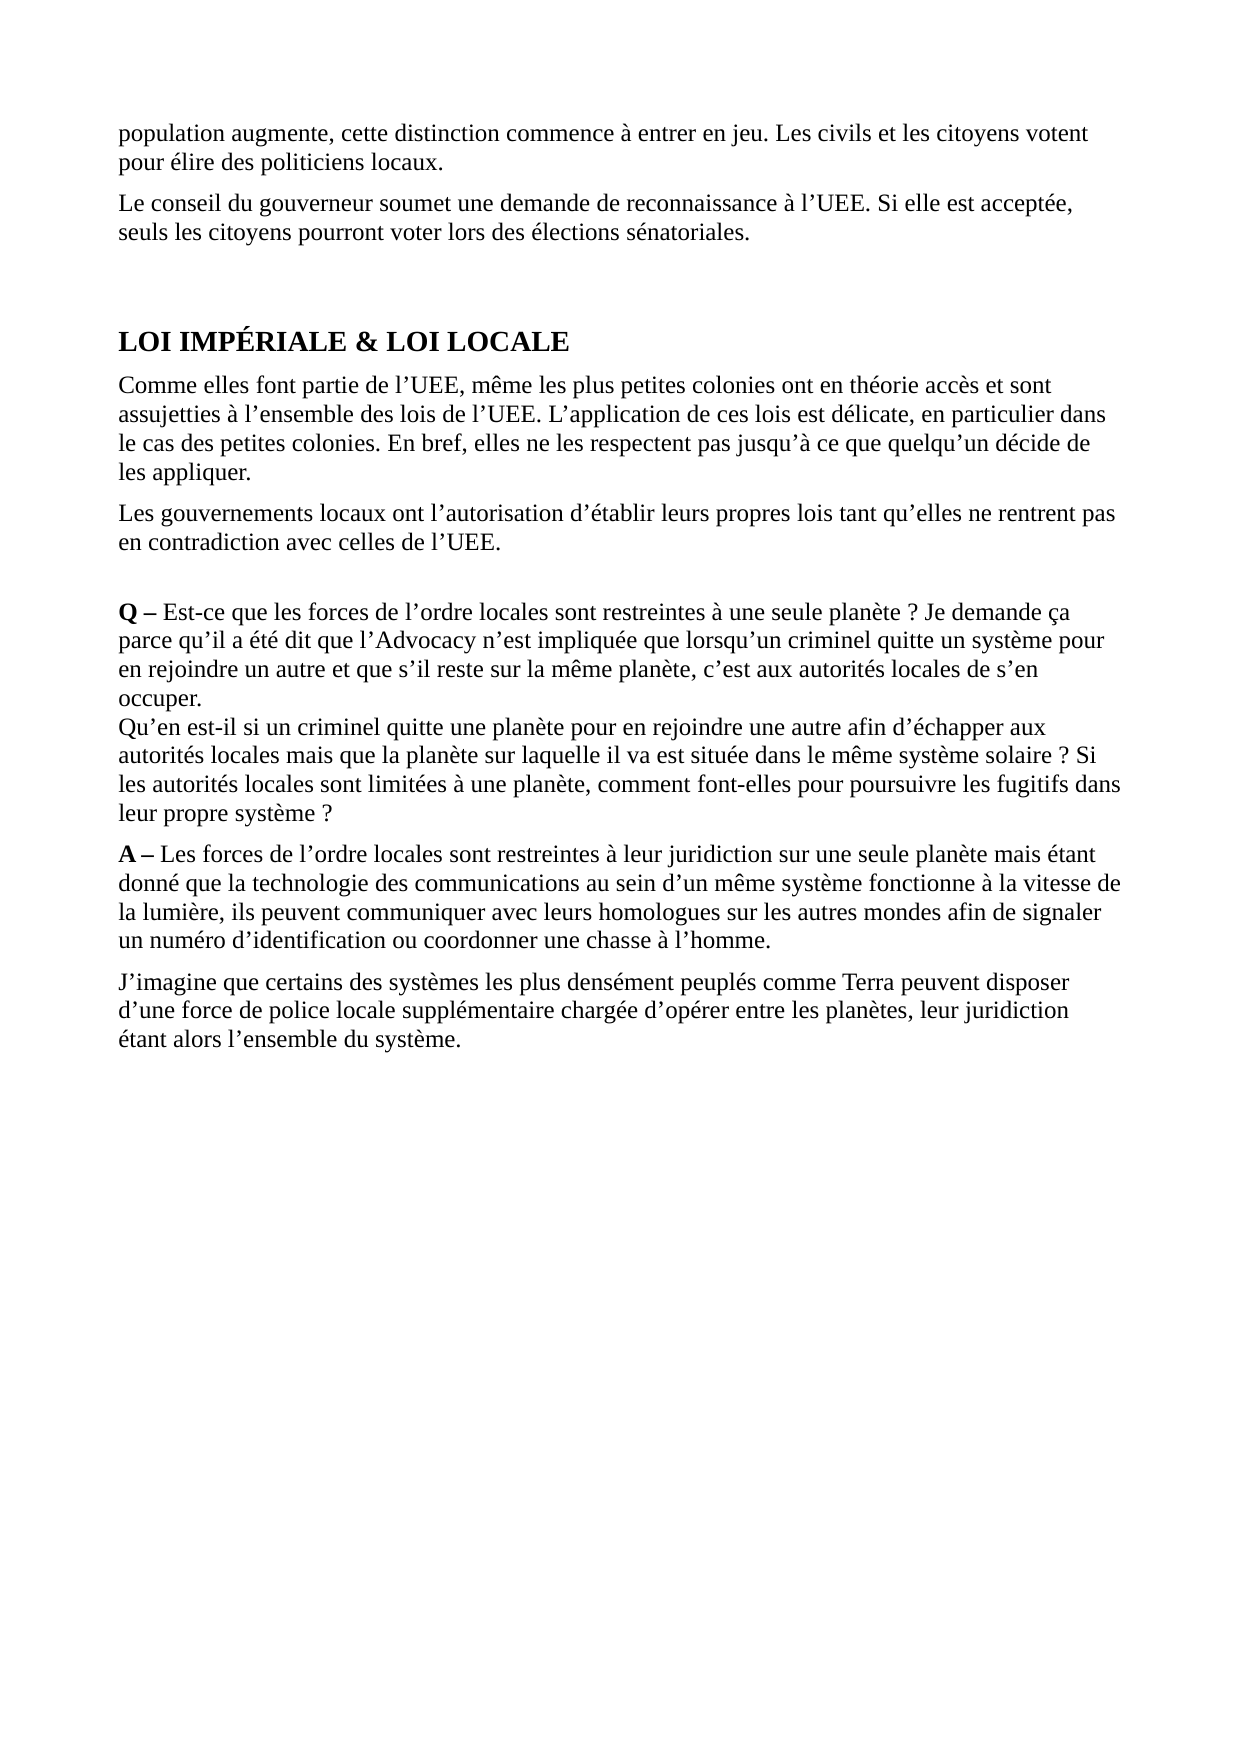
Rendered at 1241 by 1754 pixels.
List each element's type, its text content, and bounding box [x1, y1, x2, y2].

subtitle LOI IMPÉRIALE & LOI LOCALE [118, 324, 1122, 358]
text Les gouvernements locaux ont l’autorisation d’établir leurs propres lois tant qu’elles ne rentrent pas en contradiction avec celles de l’UEE. [118, 498, 1122, 555]
text Le conseil du gouverneur soumet une demande de reconnaissance à l’UEE. Si elle est acceptée, seuls les citoyens pourront voter lors des élections sénatoriales. [118, 188, 1122, 246]
text A – Les forces de l’ordre locales sont restreintes à leur juridiction sur une seule planète mais étant donné que la technologie des communications au sein d’un même système fonctionne à la vitesse de la lumière, ils peuvent communiquer avec leurs homologues sur les autres mondes afin de signaler un numéro d’identification ou coordonner une chasse à l’homme. [118, 839, 1122, 954]
text population augmente, cette distinction commence à entrer en jeu. Les civils et les citoyens votent pour élire des politiciens locaux. [118, 118, 1122, 176]
text Q – Est-ce que les forces de l’ordre locales sont restreintes à une seule planète ? Je demande ça parce qu’il a été dit que l’Advocacy n’est impliquée que lorsqu’un criminel quitte un système pour en rejoindre un autre et que s’il reste sur la même planète, c’est aux autorités locales de s’en occuper. Qu’en est-il si un criminel quitte une planète pour en rejoindre une autre afin d’échapper aux autorités locales mais que la planète sur laquelle il va est située dans le même système solaire ? Si les autorités locales sont limitées à une planète, comment font-elles pour poursuivre les fugitifs dans leur propre système ? [118, 597, 1122, 827]
text J’imagine que certains des systèmes les plus densément peuplés comme Terra peuvent disposer d’une force de police locale supplémentaire chargée d’opérer entre les planètes, leur juridiction étant alors l’ensemble du système. [118, 967, 1122, 1053]
text Comme elles font partie de l’UEE, même les plus petites colonies ont en théorie accès et sont assujetties à l’ensemble des lois de l’UEE. L’application de ces lois est délicate, en particulier dans le cas des petites colonies. En bref, elles ne les respectent pas jusqu’à ce que quelqu’un décide de les appliquer. [118, 370, 1122, 485]
